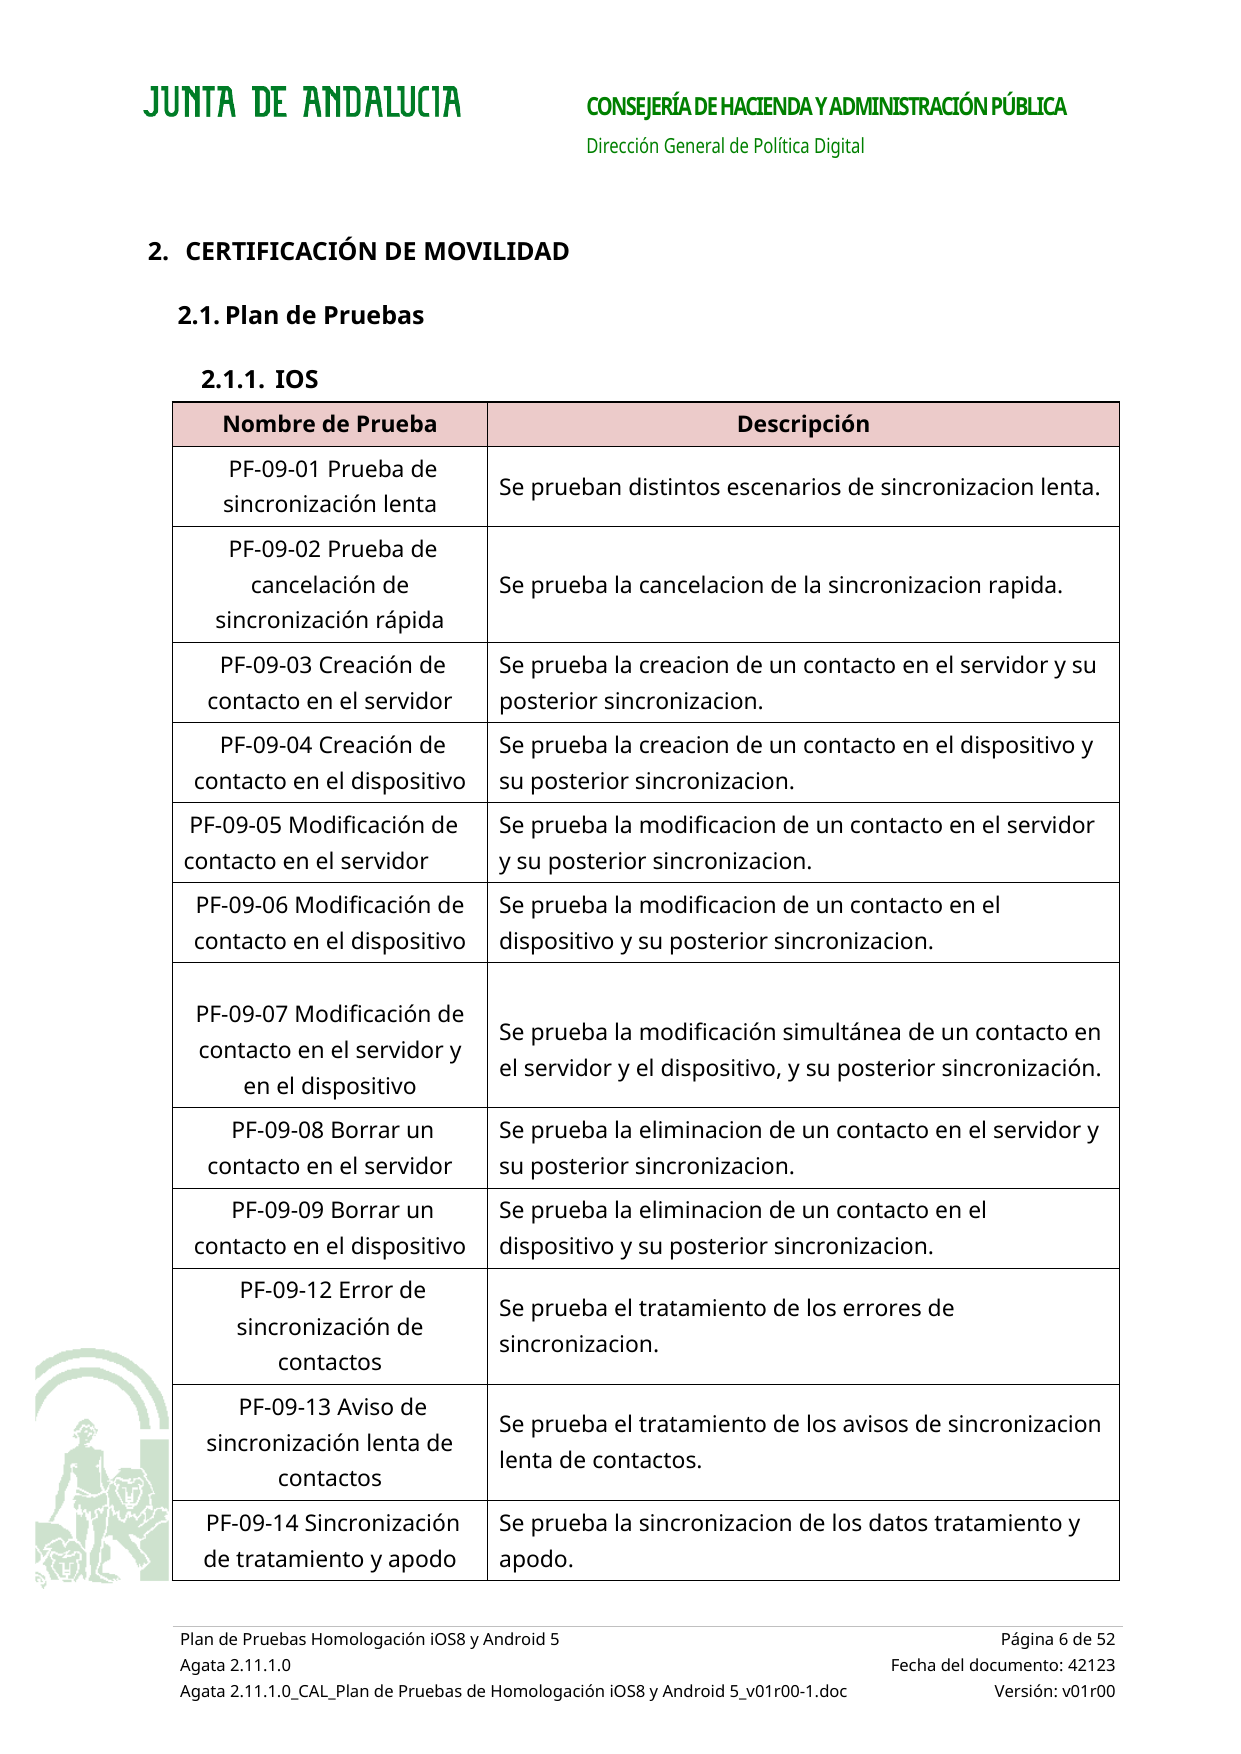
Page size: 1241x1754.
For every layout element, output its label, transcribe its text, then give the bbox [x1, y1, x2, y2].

table_cell PF-09-03 Creación de contacto en el servidor [173, 643, 487, 722]
table_cell PF-09-05 Modificación de contacto en el servidor [173, 803, 487, 882]
picture [143, 86, 461, 117]
table_cell Se prueba el tratamiento de los errores de sincronizacion. [488, 1269, 1119, 1383]
table_cell Se prueba la modificacion de un contacto en el dispositivo y su posterior sincronizacion. [488, 883, 1119, 962]
table_cell PF-09-12 Error de sincronización de contactos [173, 1269, 487, 1383]
table_cell Se prueba el tratamiento de los avisos de sincronizacion lenta de contactos. [488, 1385, 1119, 1499]
table_cell Se prueba la eliminacion de un contacto en el dispositivo y su posterior sincronizacion. [488, 1189, 1119, 1267]
table_cell Se prueba la eliminacion de un contacto en el servidor y su posterior sincronizacion. [488, 1108, 1119, 1187]
table_cell PF-09-04 Creación de contacto en el dispositivo [173, 723, 487, 802]
table_cell Se prueba la modificacion de un contacto en el servidor y su posterior sincronizacion. [488, 803, 1119, 882]
table_cell Se prueba la creacion de un contacto en el servidor y su posterior sincronizacion. [488, 643, 1119, 722]
table_cell PF-09-02 Prueba de cancelación de sincronización rápida [173, 527, 487, 642]
subtitle Plan de Pruebas [177, 298, 1107, 332]
subtitle CERTIFICACIÓN de MOVILIDAD [148, 234, 1107, 268]
table_cell Se prueba la modificación simultánea de un contacto en el servidor y el dispositivo, y su posterior sincronización. [488, 963, 1119, 1107]
table_cell Se prueba la sincronizacion de los datos tratamiento y apodo. [488, 1501, 1119, 1580]
table_cell PF-09-14 Sincronización de tratamiento y apodo [173, 1501, 487, 1580]
table_cell PF-09-13 Aviso de sincronización lenta de contactos [173, 1385, 487, 1499]
table_cell PF-09-09 Borrar un contacto en el dispositivo [173, 1189, 487, 1267]
subtitle IOS [201, 362, 1107, 396]
table_cell Se prueba la cancelacion de la sincronizacion rapida. [488, 527, 1119, 642]
table_cell PF-09-01 Prueba de sincronización lenta [173, 447, 487, 526]
table_cell PF-09-06 Modificación de contacto en el dispositivo [173, 883, 487, 962]
table_cell Se prueba la creacion de un contacto en el dispositivo y su posterior sincronizacion. [488, 723, 1119, 802]
table_cell Se prueban distintos escenarios de sincronizacion lenta. [488, 447, 1119, 526]
table_header Descripción [488, 403, 1119, 446]
table_cell PF-09-07 Modificación de contacto en el servidor y en el dispositivo [173, 963, 487, 1107]
table_header Nombre de Prueba [173, 403, 487, 446]
table_cell PF-09-08 Borrar un contacto en el servidor [173, 1108, 487, 1187]
